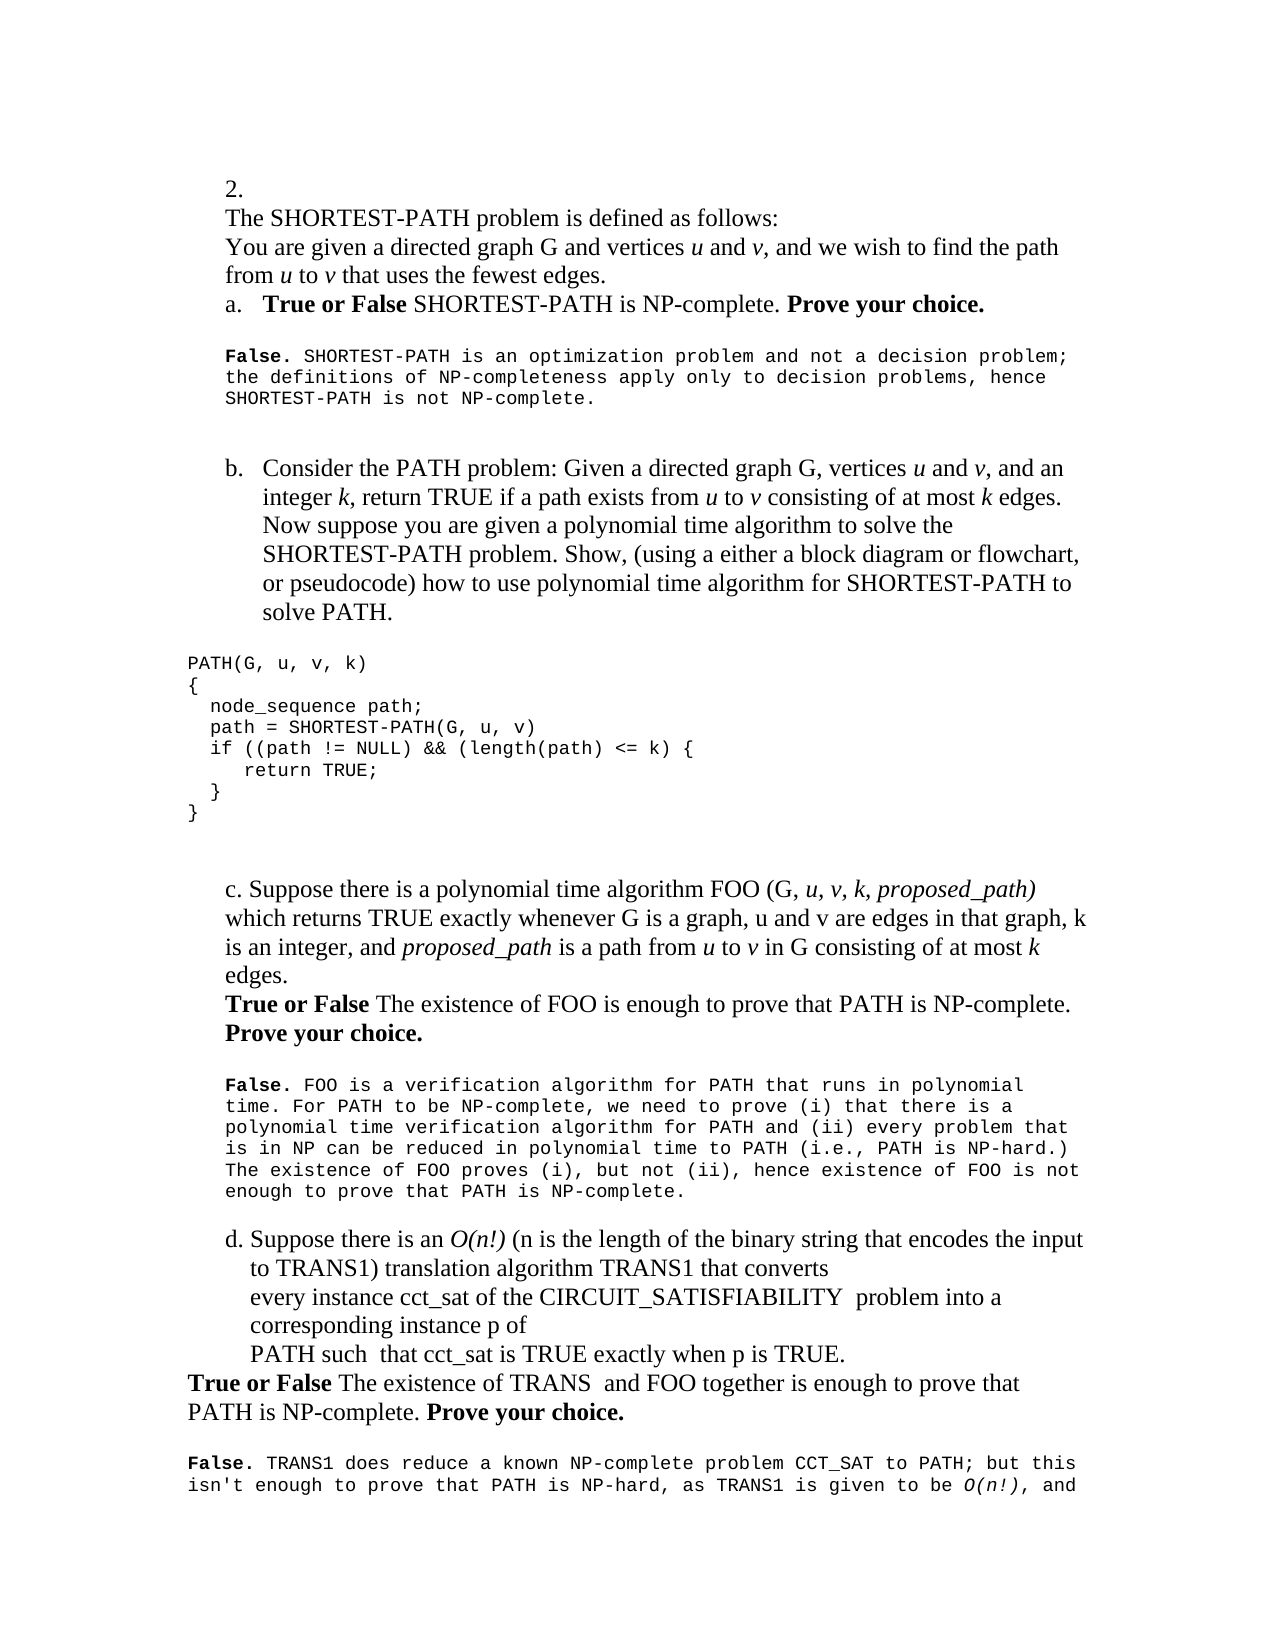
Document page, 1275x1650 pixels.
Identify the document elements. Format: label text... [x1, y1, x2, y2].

text PATH(G, u, v, k) [187, 654, 1087, 675]
text True or False The existence of TRANS and FOO together is enough to prove that PATH is NP-complete. Prove your choice. [187, 1368, 1087, 1425]
text False. FOO is a verification algorithm for PATH that runs in polynomial time. For PATH to be NP-complete, we need to prove (i) that there is a polynomial time verification algorithm for PATH and (ii) every problem that is in NP can be reduced in polynomial time to PATH (i.e., PATH is NP-hard.) The existence of FOO proves (i), but not (ii), hence existence of FOO is not enough to prove that PATH is NP-complete. [225, 1075, 1087, 1203]
text { [187, 675, 1087, 697]
text node_sequence path; [187, 697, 1087, 718]
text The SHORTEST-PATH problem is defined as follows: [225, 203, 1087, 232]
list Consider the PATH problem: Given a directed graph G, vertices u and v, and an integer k, return TRUE if a path exists from u to v consisting of at most k edges. Now suppose you are given a polynomial time algorithm to solve the SHORTEST-PATH problem. Show, (using a either a block diagram or flowchart, or pseudocode) how to use polynomial time algorithm for SHORTEST-PATH to solve PATH. [225, 453, 1087, 625]
text c. Suppose there is a polynomial time algorithm FOO (G, u, v, k, proposed_path) which returns TRUE exactly whenever G is a graph, u and v are edges in that graph, k is an integer, and proposed_path is a path from u to v in G consisting of at most k edges. [225, 874, 1087, 989]
text every instance cct_sat of the CIRCUIT_SATISFIABILITY problem into a [187, 1282, 1087, 1310]
text False. SHORTEST-PATH is an optimization problem and not a decision problem; the definitions of NP-completeness apply only to decision problems, hence SHORTEST-PATH is not NP-complete. [225, 347, 1087, 410]
text } [187, 803, 1087, 824]
text You are given a directed graph G and vertices u and v, and we wish to find the path from u to v that uses the fewest edges. [225, 232, 1087, 289]
text return TRUE; [187, 760, 1087, 782]
text PATH such that cct_sat is TRUE exactly when p is TRUE. [187, 1339, 1087, 1368]
list True or False SHORTEST-PATH is NP-complete. Prove your choice. [225, 289, 1087, 318]
text d. Suppose there is an O(n!) (n is the length of the binary string that encodes the input [187, 1224, 1087, 1253]
text } [187, 782, 1087, 803]
text 2. [225, 174, 1087, 203]
text True or False The existence of FOO is enough to prove that PATH is NP-complete. Prove your choice. [225, 989, 1087, 1047]
text if ((path != NULL) && (length(path) <= k) { [187, 739, 1087, 760]
text path = SHORTEST-PATH(G, u, v) [187, 718, 1087, 739]
text to TRANS1) translation algorithm TRANS1 that converts [187, 1253, 1087, 1282]
text False. TRANS1 does reduce a known NP-complete problem CCT_SAT to PATH; but this isn't enough to prove that PATH is NP-hard, as TRANS1 is given to be O(n!), and [187, 1454, 1087, 1497]
text corresponding instance p of [187, 1310, 1087, 1339]
